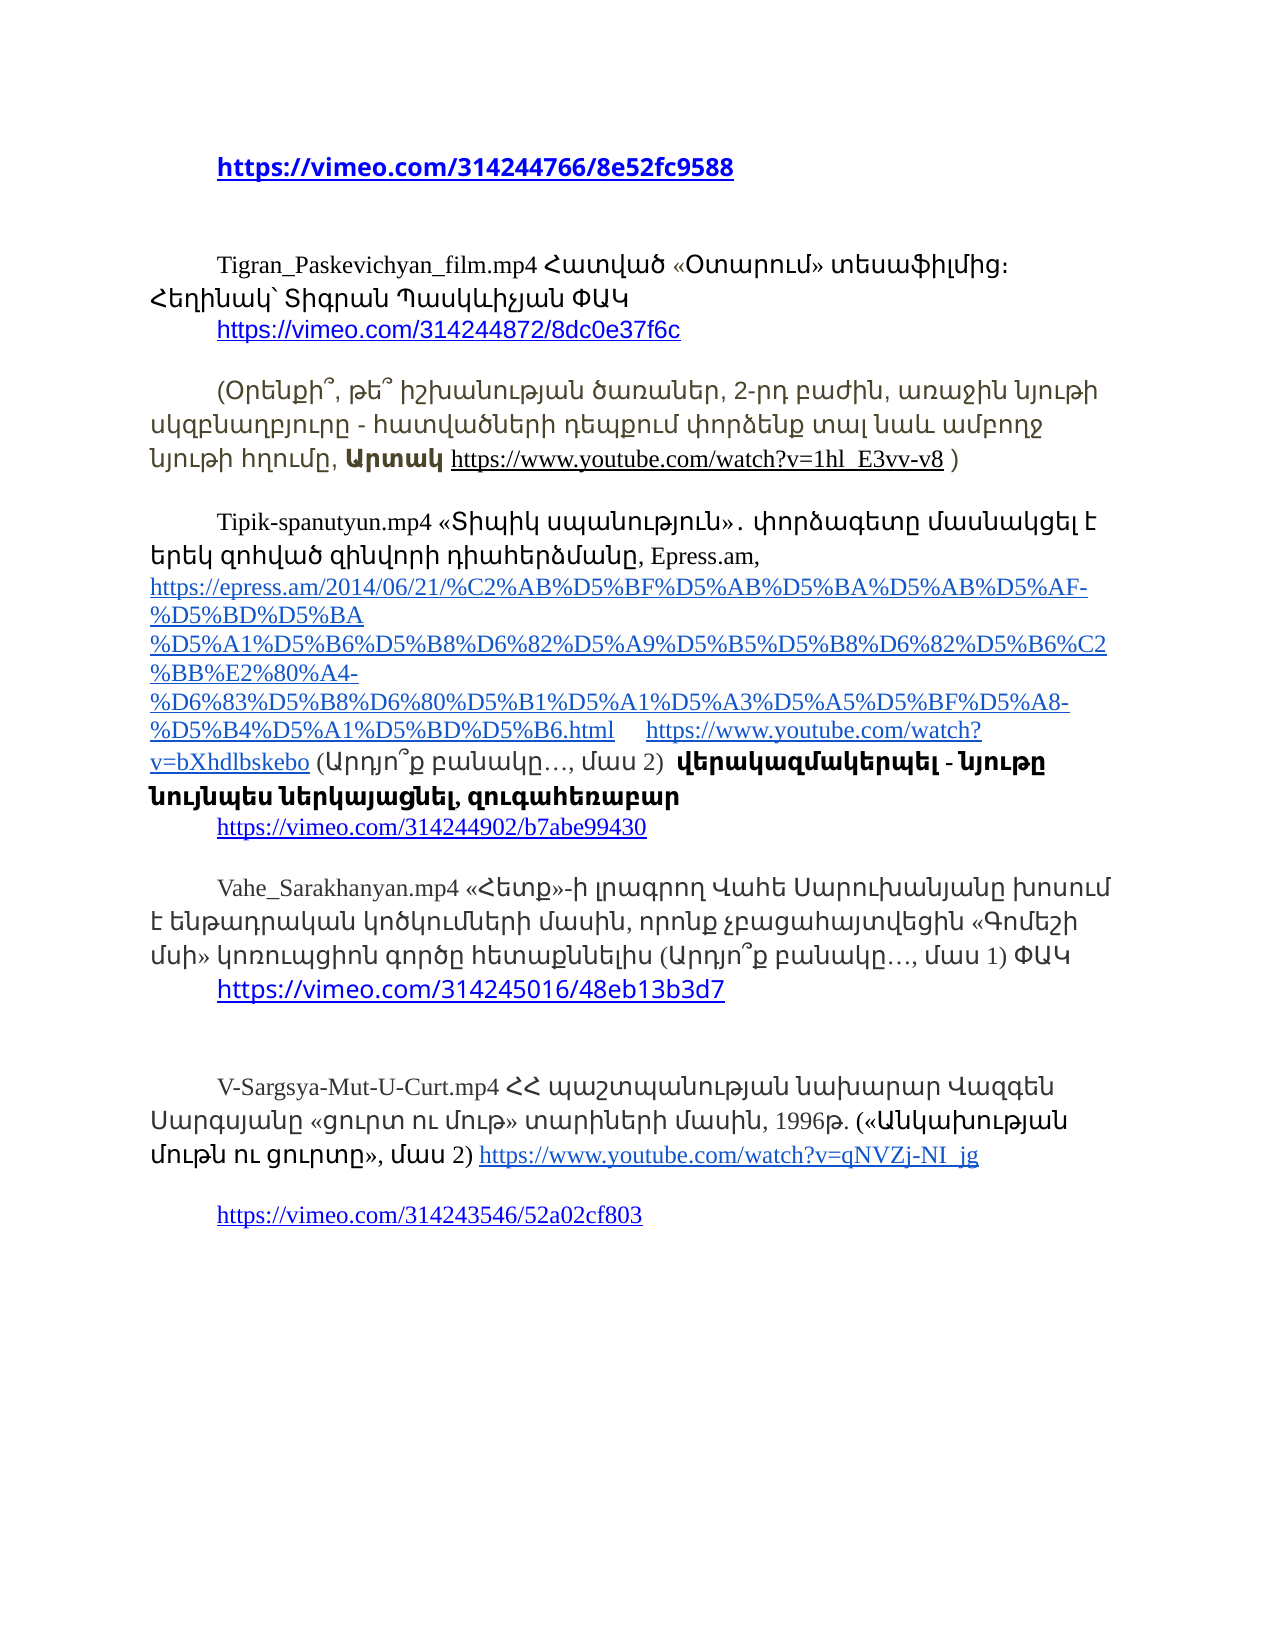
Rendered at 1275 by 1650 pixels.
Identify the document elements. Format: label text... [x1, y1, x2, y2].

text V-Sargsya-Mut-U-Curt.mp4 ՀՀ պաշտպանության նախարար Վազգեն Սարգսյանը «ցուրտ ու մութ» տարիների մասին, 1996թ. («Անկախության մութն ու ցուրտը», մաս 2) https://www.youtube.com/watch?v=qNVZj-NI_jg [150, 1069, 1125, 1171]
text (Օրենքի՞, թե՞ իշխանության ծառաներ, 2-րդ բաժին, առաջին նյութի սկզբնաղբյուրը - հատվածների դեպքում փորձենք տալ նաև ամբողջ նյութի հղումը, Արտակ https://www.youtube.com/watch?v=1hl_E3vv-v8 ) [150, 372, 1125, 475]
text https://vimeo.com/314244872/8dc0e37f6c [150, 315, 1125, 344]
text https://vimeo.com/314244902/b7abe99430 [150, 812, 1125, 841]
text https://vimeo.com/314243546/52a02cf803 [150, 1200, 1125, 1228]
text https://vimeo.com/314244766/8e52fc9588 [150, 150, 1125, 184]
text Vahe_Sarakhanyan.mp4 «Հետք»-ի լրագրող Վահե Սարուխանյանը խոսում է ենթադրական կոծկումների մասին, որոնք չբացահայտվեցին «Գոմեշի մսի» կոռուպցիոն գործը հետաքննելիս (Արդյո՞ք բանակը…, մաս 1) ՓԱԿ [150, 870, 1125, 972]
text Tigran_Paskevichyan_film.mp4 Հատված «Օտարում» տեսաֆիլմից։ Հեղինակ՝ Տիգրան Պասկևիչյան ՓԱԿ [150, 247, 1125, 315]
text Tipik-spanutyun.mp4 «Տիպիկ սպանություն»․ փորձագետը մասնակցել է երեկ զոհված զինվորի դիահերձմանը, Epress.am, https://epress.am/2014/06/21/%C2%AB%D5%BF%D5%AB%D5%BA%D5%AB%D5%AF-%D5%BD%D5%BA%D5%A1%D5%B6%D5%B8%D6%82%D5%A9%D5%B5%D5%B8%D6%82%D5%B6%C2%BB%E2%80%A4-%D6%83%D5%B8%D6%80%D5%B1%D5%A1%D5%A3%D5%A5%D5%BF%D5%A8-%D5%B4%D5%A1%D5%BD%D5%B6.html https://www.youtube.com/watch?v=bXhdlbskebo (Արդյո՞ք բանակը…, մաս 2) վերակազմակերպել - նյութը նույնպես ներկայացնել, զուգահեռաբար [150, 503, 1125, 812]
text https://vimeo.com/314245016/48eb13b3d7 [150, 972, 1125, 1006]
